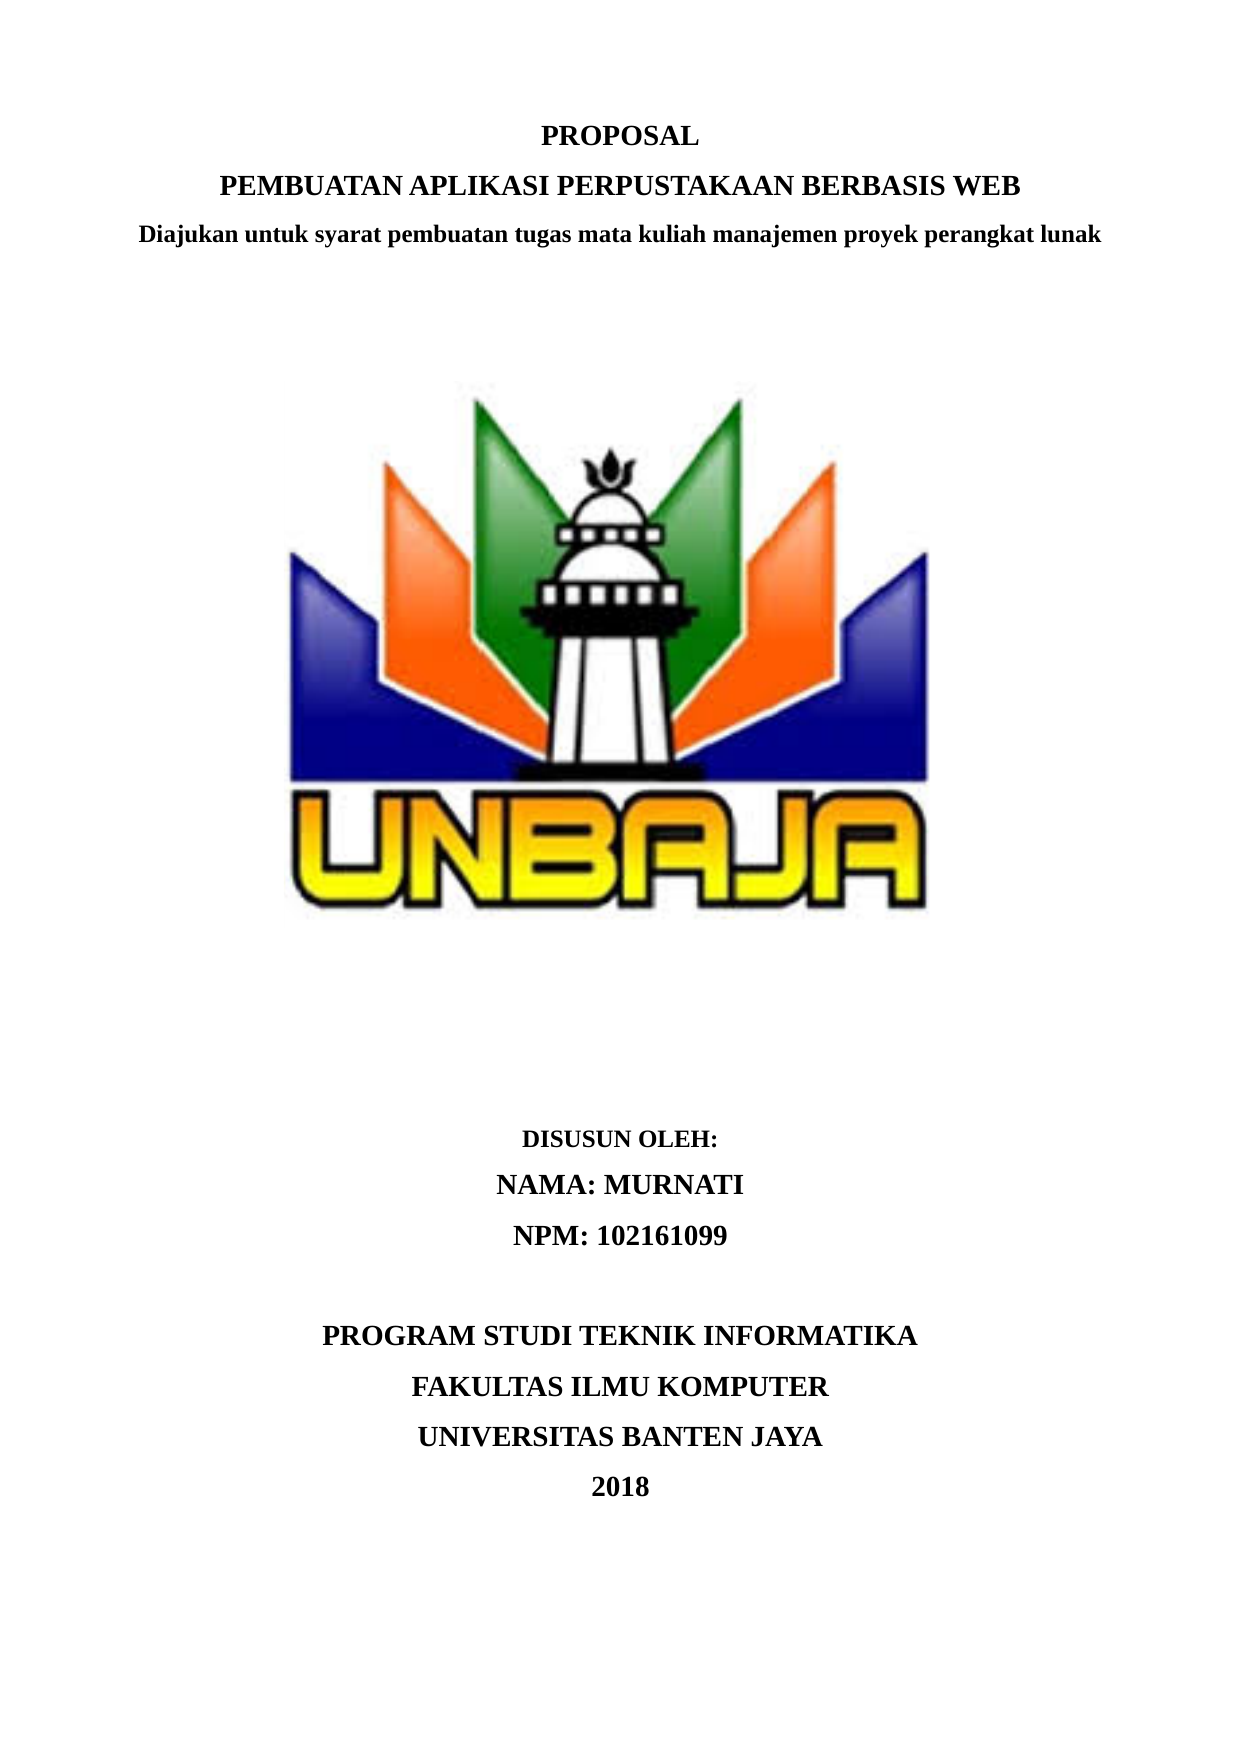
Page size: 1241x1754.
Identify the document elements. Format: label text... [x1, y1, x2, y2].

text DISUSUN OLEH: [118, 1124, 1122, 1153]
text 2018 [118, 1469, 1122, 1503]
text PROPOSAL [118, 118, 1122, 152]
text FAKULTAS ILMU KOMPUTER [118, 1369, 1122, 1402]
text UNIVERSITAS BANTEN JAYA [118, 1419, 1122, 1453]
text PEMBUATAN APLIKASI PERPUSTAKAAN BERBASIS WEB [118, 168, 1122, 202]
text NPM: 102161099 [118, 1218, 1122, 1251]
picture [283, 381, 951, 928]
text PROGRAM STUDI TEKNIK INFORMATIKA [118, 1318, 1122, 1352]
text NAMA: MURNATI [118, 1167, 1122, 1201]
text Diajukan untuk syarat pembuatan tugas mata kuliah manajemen proyek perangkat lunak [118, 219, 1122, 247]
